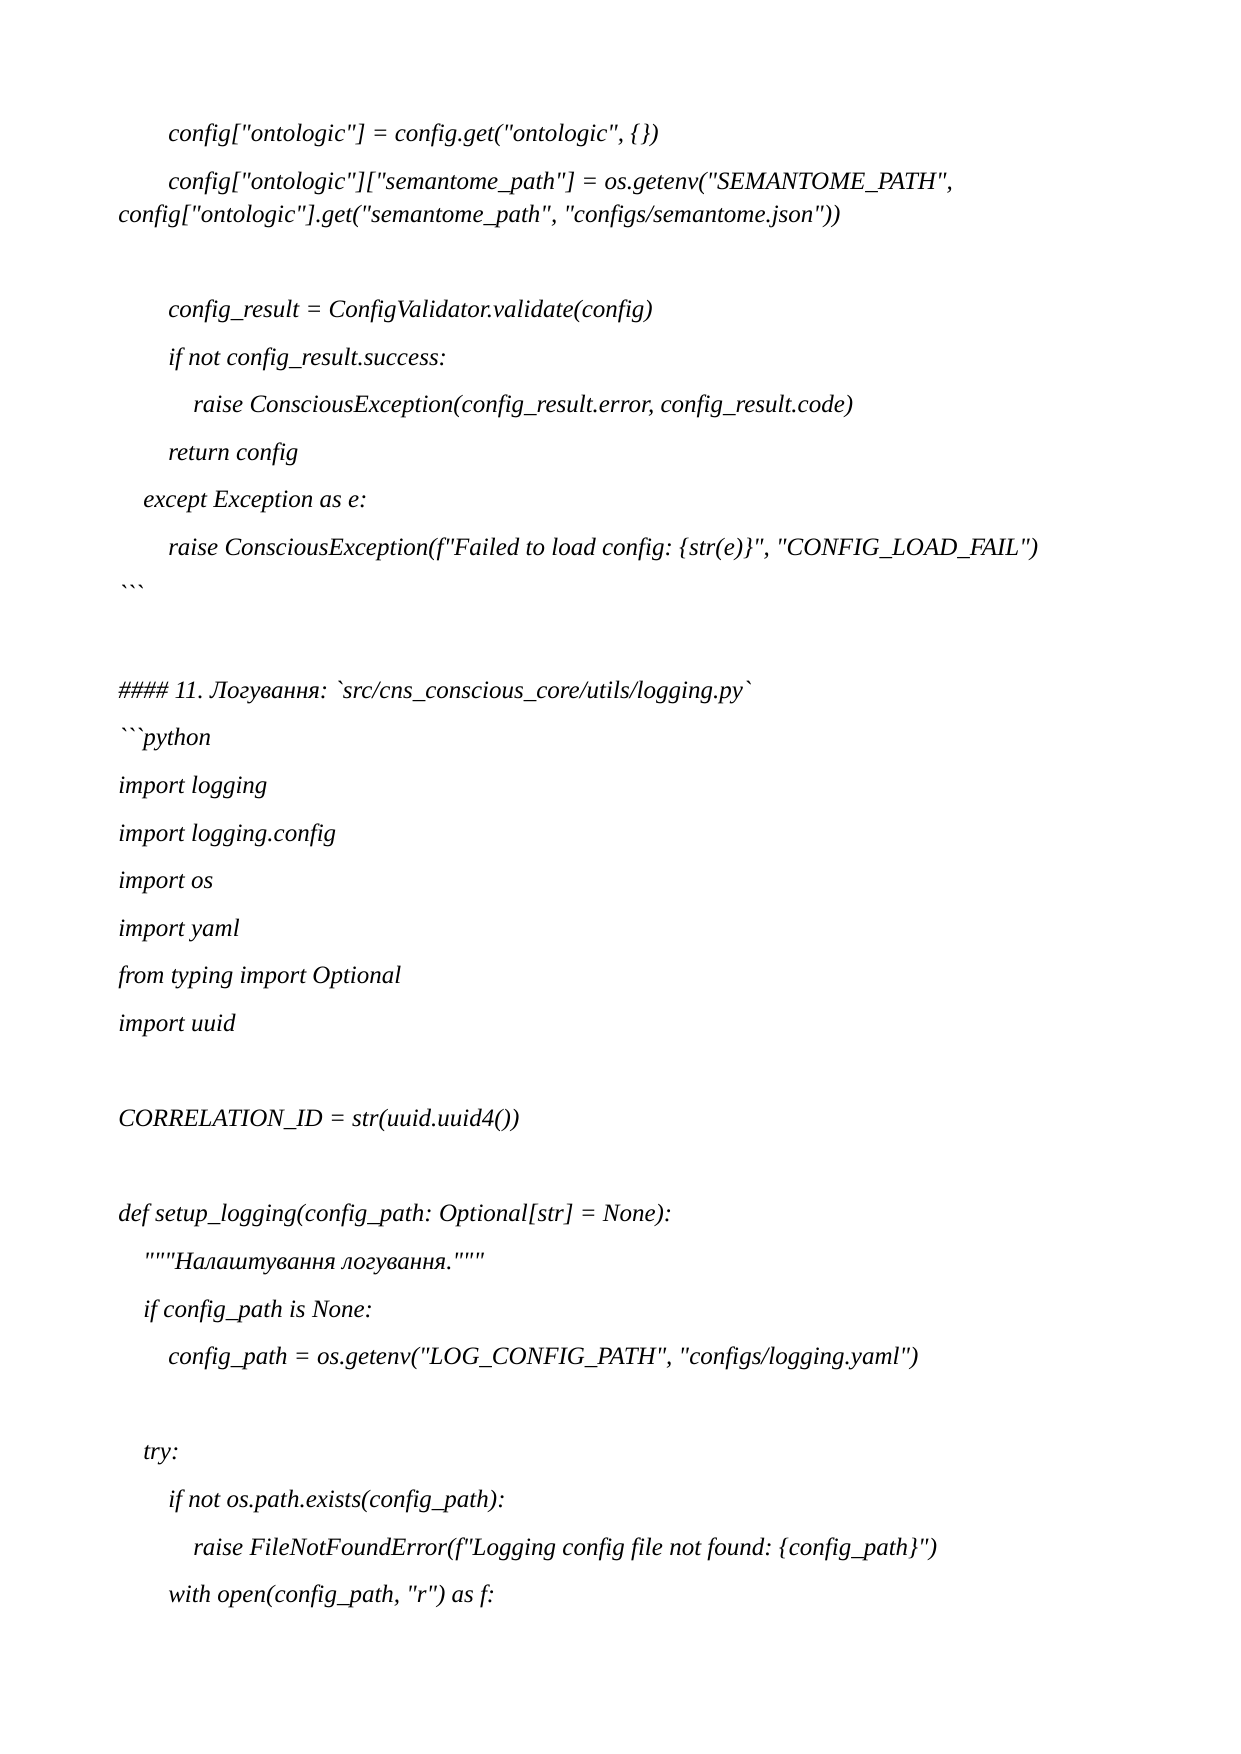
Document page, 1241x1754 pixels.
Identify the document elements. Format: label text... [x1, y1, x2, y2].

text import uuid [118, 1008, 1122, 1037]
text import logging [118, 770, 1122, 799]
text except Exception as e: [118, 484, 1122, 513]
text from typing import Optional [118, 960, 1122, 989]
text with open(config_path, "r") as f: [118, 1579, 1122, 1608]
text """Налаштування логування.""" [118, 1246, 1122, 1275]
text if not config_result.success: [118, 342, 1122, 370]
text raise ConsciousException(config_result.error, config_result.code) [118, 389, 1122, 418]
text import os [118, 865, 1122, 894]
text raise FileNotFoundError(f"Logging config file not found: {config_path}") [118, 1532, 1122, 1560]
text config["ontologic"]["semantome_path"] = os.getenv("SEMANTOME_PATH", config["ontologic"].get("semantome_path", "configs/semantome.json")) [118, 166, 1122, 227]
text ``` [118, 579, 1122, 608]
text raise ConsciousException(f"Failed to load config: {str(e)}", "CONFIG_LOAD_FAIL") [118, 532, 1122, 561]
text ```python [118, 722, 1122, 751]
text if config_path is None: [118, 1294, 1122, 1322]
text import logging.config [118, 818, 1122, 846]
text if not os.path.exists(config_path): [118, 1484, 1122, 1513]
text import yaml [118, 913, 1122, 942]
text config_result = ConfigValidator.validate(config) [118, 294, 1122, 323]
text config_path = os.getenv("LOG_CONFIG_PATH", "configs/logging.yaml") [118, 1341, 1122, 1370]
text def setup_logging(config_path: Optional[str] = None): [118, 1198, 1122, 1227]
text return config [118, 437, 1122, 466]
text try: [118, 1436, 1122, 1465]
text CORRELATION_ID = str(uuid.uuid4()) [118, 1103, 1122, 1132]
text config["ontologic"] = config.get("ontologic", {}) [118, 118, 1122, 147]
text #### 11. Логування: `src/cns_conscious_core/utils/logging.py` [118, 675, 1122, 703]
